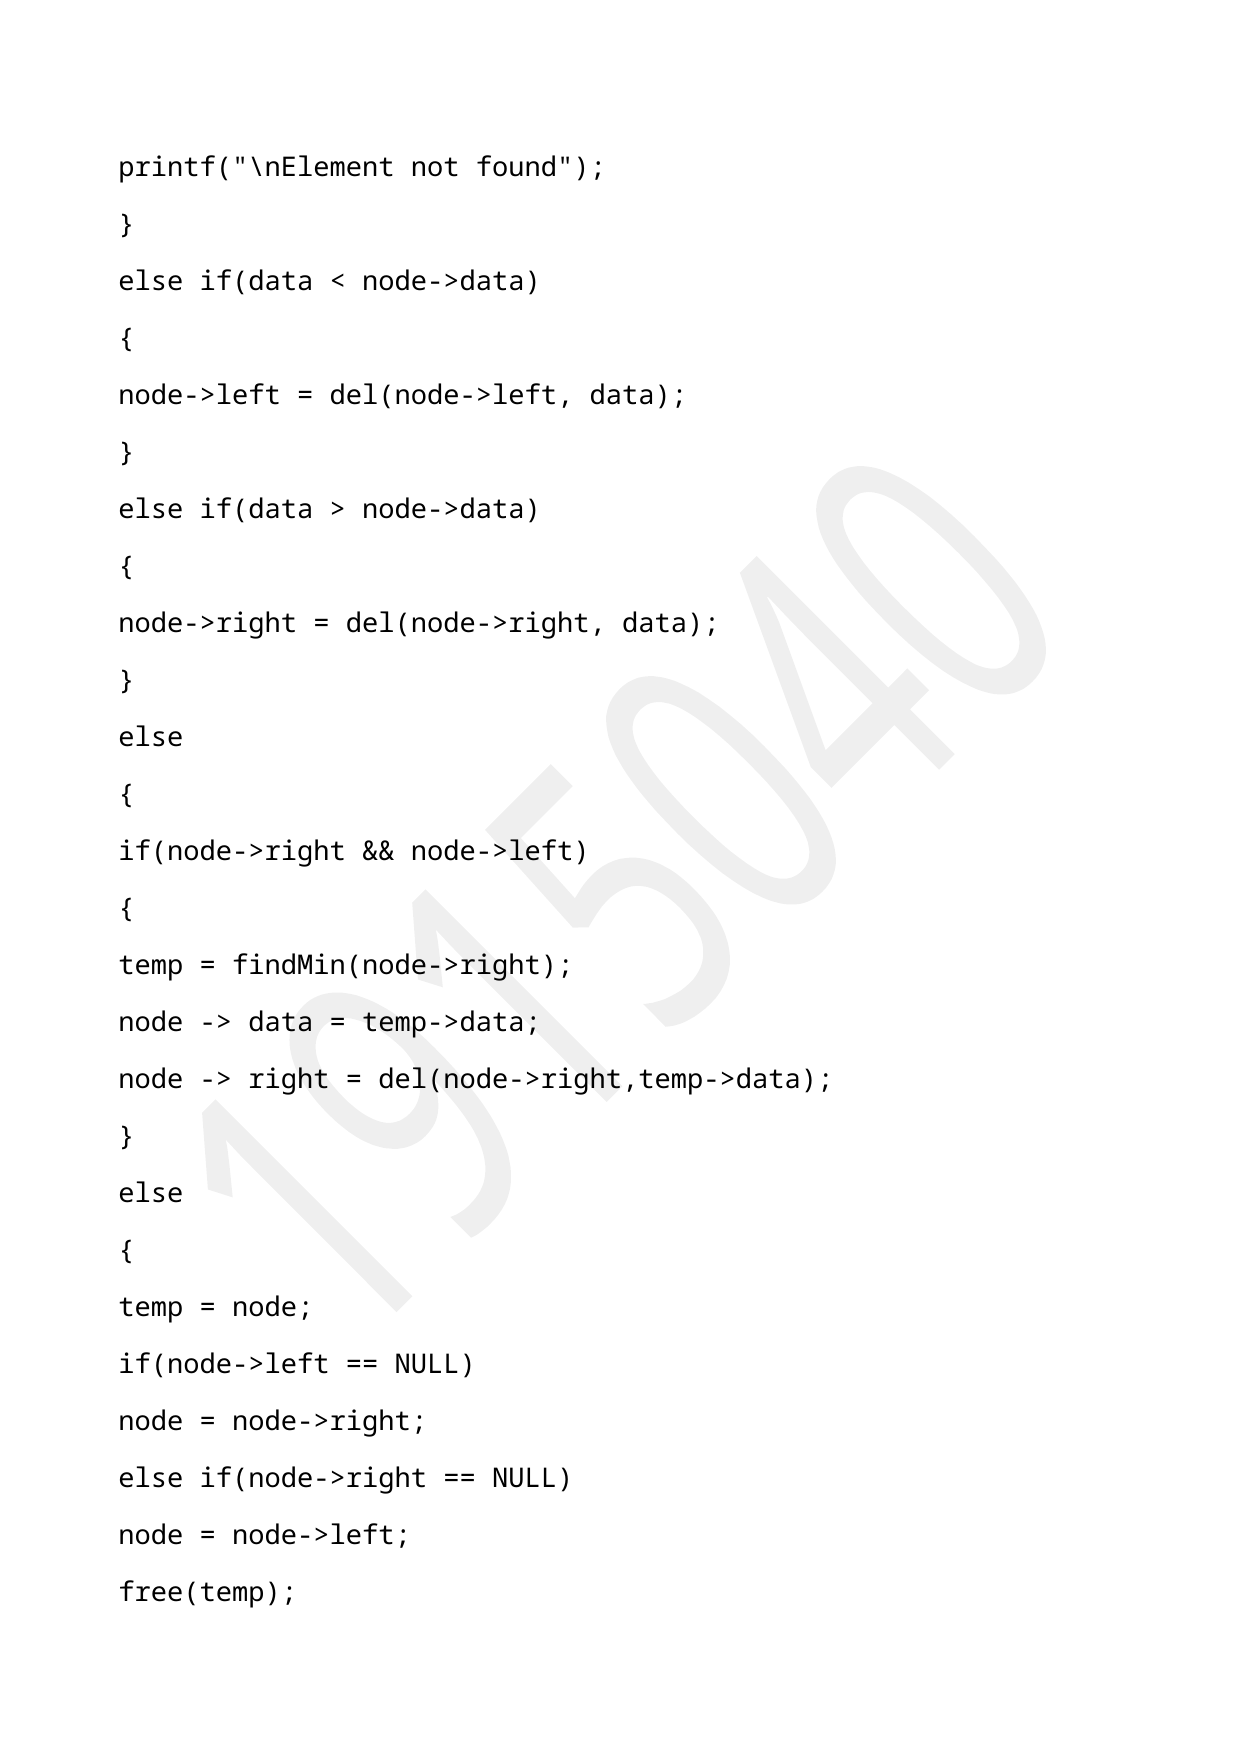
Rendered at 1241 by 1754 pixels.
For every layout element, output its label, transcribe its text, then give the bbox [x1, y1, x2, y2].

text temp = node; [118, 1287, 1122, 1324]
text node -> right = del(node->right,temp->data); [318, 1059, 419, 1096]
text [862, 660, 1122, 697]
text if(node->right && node->left) [830, 831, 1122, 868]
text else [118, 717, 614, 754]
text node -> data = temp->data; [317, 1018, 390, 1039]
text [814, 717, 857, 748]
text [234, 1116, 482, 1153]
text else if(data > node->data) [118, 489, 821, 526]
text node->right = del(node->right, data); [118, 603, 764, 640]
text [633, 717, 738, 754]
text { [118, 774, 539, 811]
text } [118, 660, 784, 697]
text [792, 774, 1122, 811]
text free(temp); [118, 1572, 1122, 1609]
text [734, 717, 805, 754]
text [919, 717, 1122, 754]
text [694, 888, 1122, 925]
text printf("\nElement not found"); [118, 148, 1122, 184]
text if(node->right && node->left) [118, 831, 518, 868]
text [291, 1173, 485, 1210]
text [901, 603, 1019, 640]
text [853, 546, 985, 583]
text [492, 1116, 1122, 1153]
text temp = findMin(node->right); [118, 945, 422, 982]
text { [118, 1230, 350, 1267]
text [656, 774, 789, 811]
text [921, 489, 1122, 526]
text [348, 1230, 1122, 1267]
text { [118, 318, 1122, 355]
text [1031, 603, 1122, 640]
text [771, 603, 808, 640]
text if(node->right && node->left) [709, 831, 809, 868]
text [567, 888, 580, 897]
text [985, 546, 1122, 583]
text } [118, 1116, 205, 1153]
text node->left = del(node->left, data); [118, 376, 1122, 412]
text node -> data = temp->data; [118, 1002, 306, 1039]
text node -> data = temp->data; [540, 1002, 1122, 1039]
text temp = findMin(node->right); [439, 945, 485, 982]
text node -> right = del(node->right,temp->data); [597, 1059, 1122, 1096]
text { [118, 888, 569, 925]
text [227, 1143, 237, 1153]
text [805, 603, 903, 640]
text node -> data = temp->data; [376, 1002, 542, 1039]
text [867, 726, 922, 754]
text else if(node->right == NULL) [118, 1458, 1122, 1495]
text if(node->left == NULL) [118, 1344, 1122, 1381]
text else if(data < node->data) [118, 262, 1122, 298]
text node = node->right; [118, 1401, 1122, 1438]
text { [118, 546, 850, 583]
text [794, 660, 865, 697]
text node -> right = del(node->right,temp->data); [118, 1059, 311, 1096]
text node -> right = del(node->right,temp->data); [447, 1059, 599, 1096]
text else [118, 1173, 293, 1210]
text if(node->right && node->left) [522, 831, 714, 868]
text [503, 1173, 1122, 1210]
text node = node->left; [118, 1515, 1122, 1552]
text temp = findMin(node->right); [483, 945, 703, 982]
text [843, 493, 928, 526]
text temp = findMin(node->right); [726, 945, 1122, 982]
text [549, 774, 655, 811]
text } [118, 204, 1122, 241]
text [591, 888, 693, 925]
text } [118, 432, 1122, 469]
